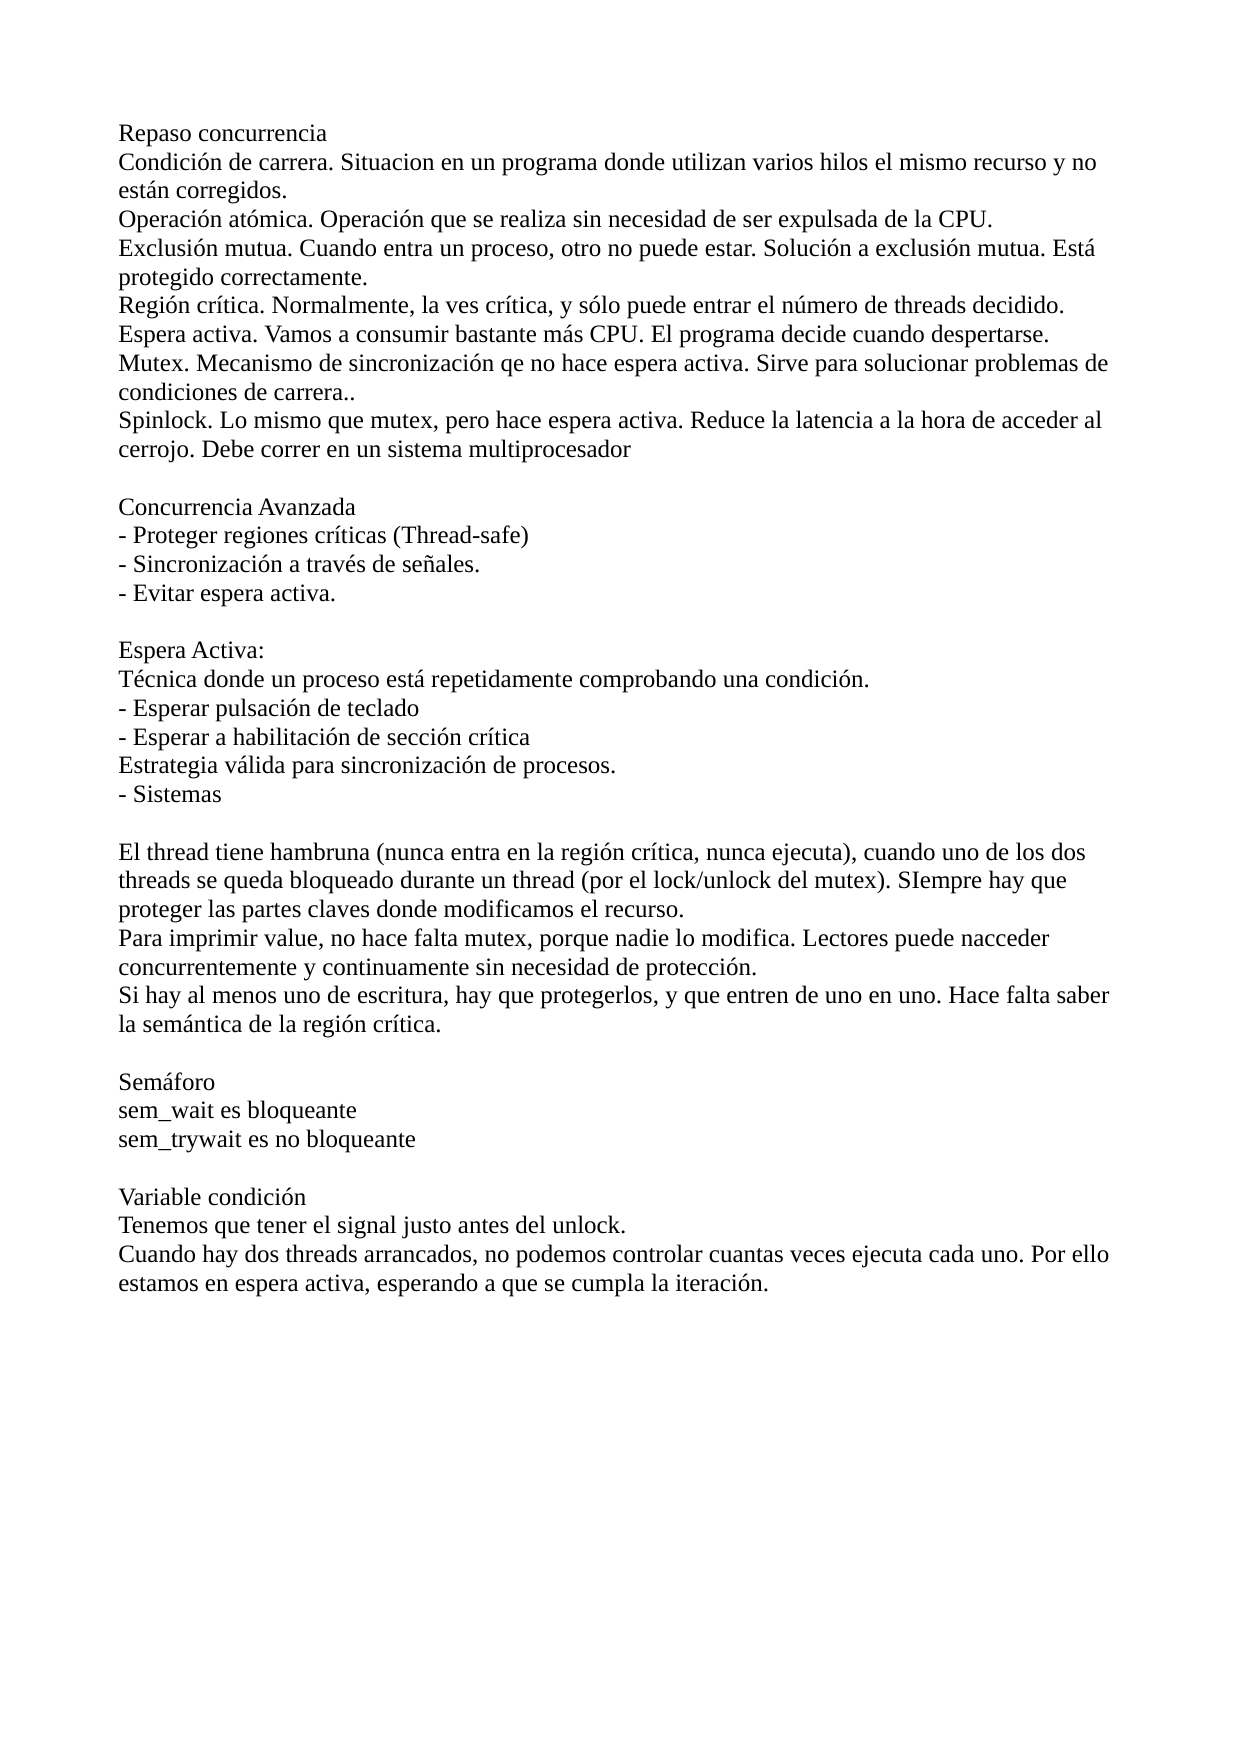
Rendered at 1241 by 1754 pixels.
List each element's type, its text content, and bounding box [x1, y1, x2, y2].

text - Sincronización a través de señales. [118, 549, 1122, 578]
text sem_wait es bloqueante [118, 1096, 1122, 1124]
text Semáforo [118, 1067, 1122, 1096]
text - Esperar pulsación de teclado [118, 693, 1122, 722]
text Espera Activa: [118, 636, 1122, 664]
text Para imprimir value, no hace falta mutex, porque nadie lo modifica. Lectores puede nacceder concurrentemente y continuamente sin necesidad de protección. [118, 923, 1122, 981]
text Operación atómica. Operación que se realiza sin necesidad de ser expulsada de la CPU. [118, 204, 1122, 233]
text - Evitar espera activa. [118, 578, 1122, 607]
text Región crítica. Normalmente, la ves crítica, y sólo puede entrar el número de threads decidido. [118, 291, 1122, 319]
text Spinlock. Lo mismo que mutex, pero hace espera activa. Reduce la latencia a la hora de acceder al cerrojo. Debe correr en un sistema multiprocesador [118, 406, 1122, 463]
text sem_trywait es no bloqueante [118, 1124, 1122, 1153]
text Espera activa. Vamos a consumir bastante más CPU. El programa decide cuando despertarse. [118, 319, 1122, 348]
text - Proteger regiones críticas (Thread-safe) [118, 521, 1122, 549]
text Técnica donde un proceso está repetidamente comprobando una condición. [118, 664, 1122, 693]
text Mutex. Mecanismo de sincronización qe no hace espera activa. Sirve para solucionar problemas de condiciones de carrera.. [118, 348, 1122, 406]
text Variable condición [118, 1182, 1122, 1211]
text Condición de carrera. Situacion en un programa donde utilizan varios hilos el mismo recurso y no están corregidos. [118, 147, 1122, 204]
text El thread tiene hambruna (nunca entra en la región crítica, nunca ejecuta), cuando uno de los dos threads se queda bloqueado durante un thread (por el lock/unlock del mutex). SIempre hay que proteger las partes claves donde modificamos el recurso. [118, 837, 1122, 923]
text - Sistemas [118, 779, 1122, 808]
text Estrategia válida para sincronización de procesos. [118, 751, 1122, 779]
text Repaso concurrencia [118, 118, 1122, 147]
text Cuando hay dos threads arrancados, no podemos controlar cuantas veces ejecuta cada uno. Por ello estamos en espera activa, esperando a que se cumpla la iteración. [118, 1239, 1122, 1297]
text Concurrencia Avanzada [118, 492, 1122, 521]
text - Esperar a habilitación de sección crítica [118, 722, 1122, 751]
text Si hay al menos uno de escritura, hay que protegerlos, y que entren de uno en uno. Hace falta saber la semántica de la región crítica. [118, 981, 1122, 1038]
text Tenemos que tener el signal justo antes del unlock. [118, 1211, 1122, 1239]
text Exclusión mutua. Cuando entra un proceso, otro no puede estar. Solución a exclusión mutua. Está protegido correctamente. [118, 233, 1122, 291]
